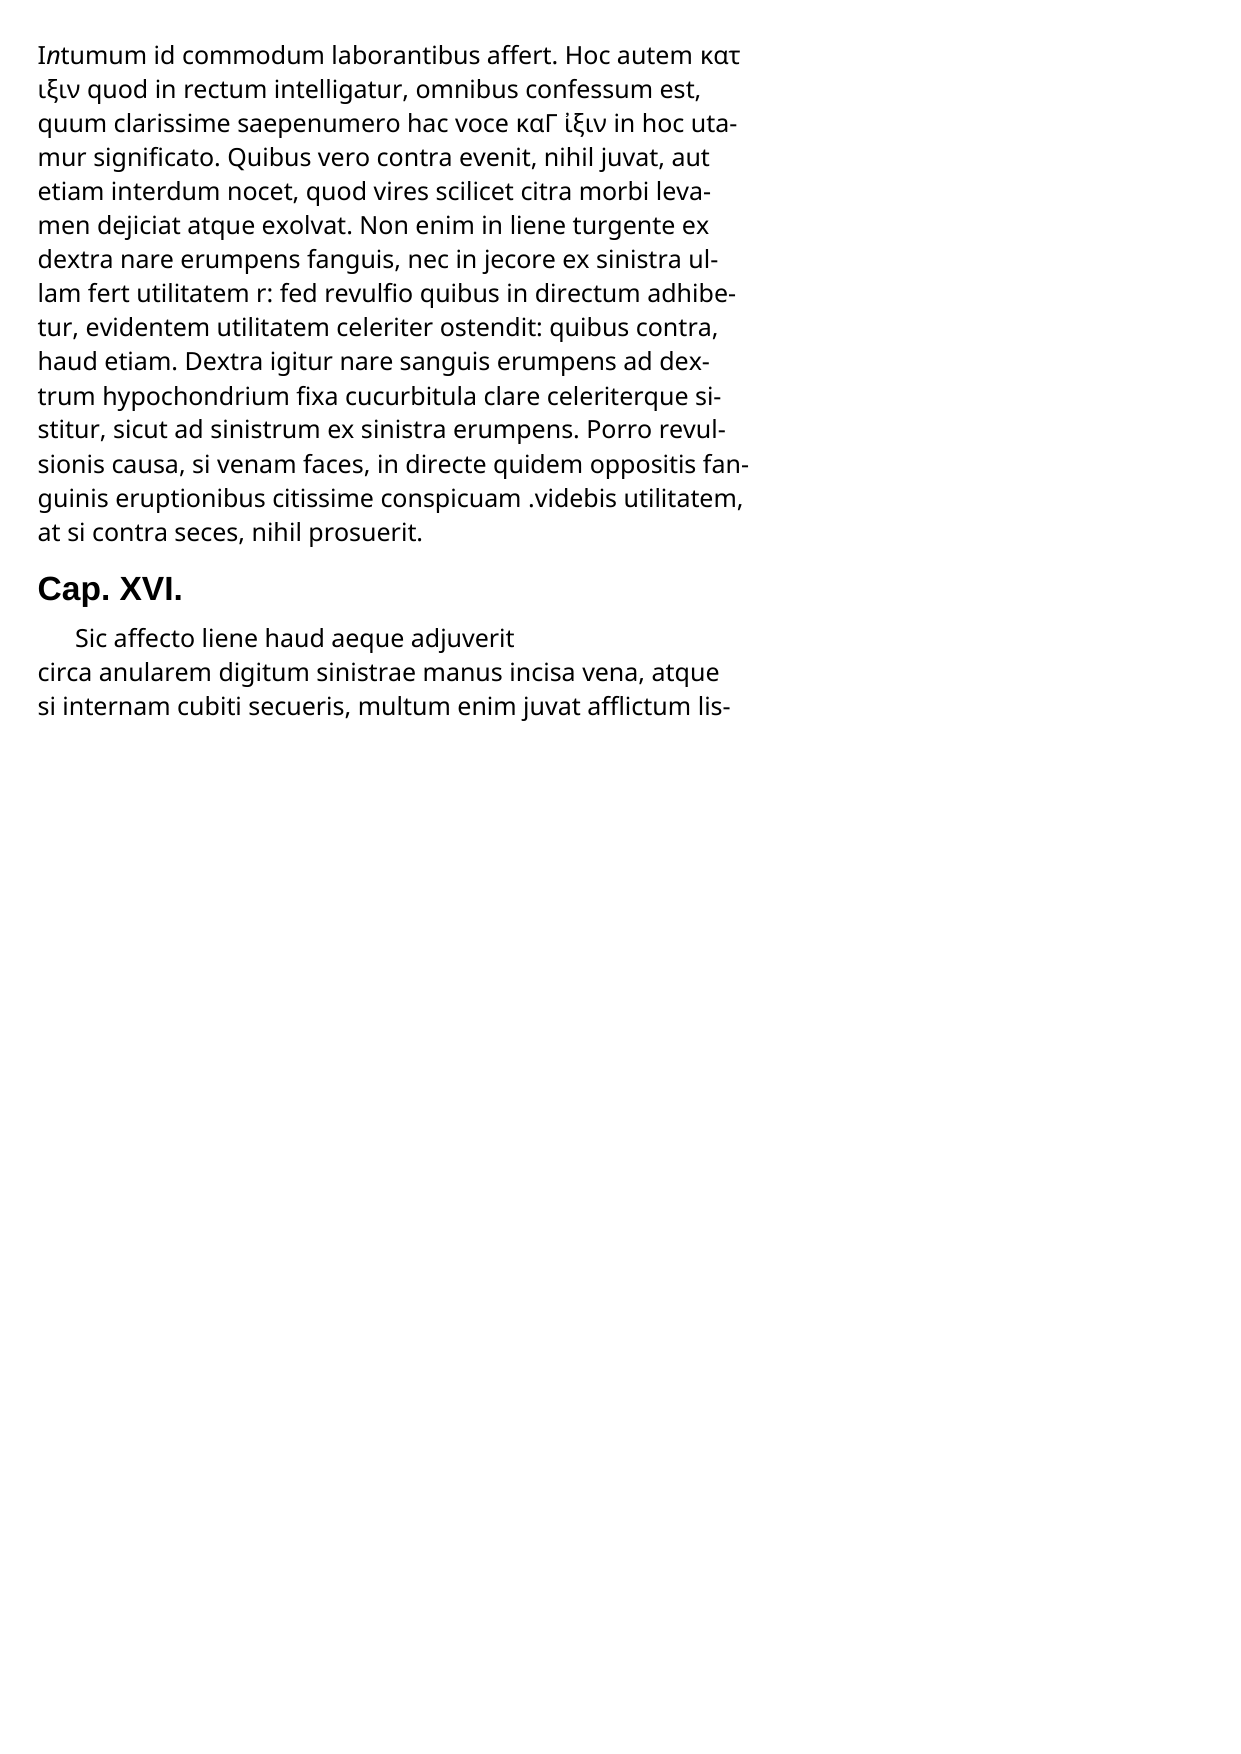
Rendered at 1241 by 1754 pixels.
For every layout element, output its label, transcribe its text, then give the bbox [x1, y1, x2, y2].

subtitle Cap. XVI. [37, 569, 1203, 608]
text Intumum id commodum laborantibus affert. Hoc autem κατ ιξιν quod in rectum intelligatur, omnibus confessum est, quum clarissime saepenumero hac voce καΓ ἰξιν in hoc uta- mur significato. Quibus vero contra evenit, nihil juvat, aut etiam interdum nocet, quod vires scilicet citra morbi leva- men dejiciat atque exolvat. Non enim in liene turgente ex dextra nare erumpens fanguis, nec in jecore ex sinistra ul- lam fert utilitatem r: fed revulfio quibus in directum adhibe- tur, evidentem utilitatem celeriter ostendit: quibus contra, haud etiam. Dextra igitur nare sanguis erumpens ad dex- trum hypochondrium fixa cucurbitula clare celeriterque si- stitur, sicut ad sinistrum ex sinistra erumpens. Porro revul- sionis causa, si venam faces, in directe quidem oppositis fan- guinis eruptionibus citissime conspicuam .videbis utilitatem, at si contra seces, nihil prosuerit. [37, 37, 1203, 548]
text Sic affecto liene haud aeque adjuverit circa anularem digitum sinistrae manus incisa vena, atque si internam cubiti secueris, multum enim juvat afflictum lis- [37, 620, 1203, 723]
